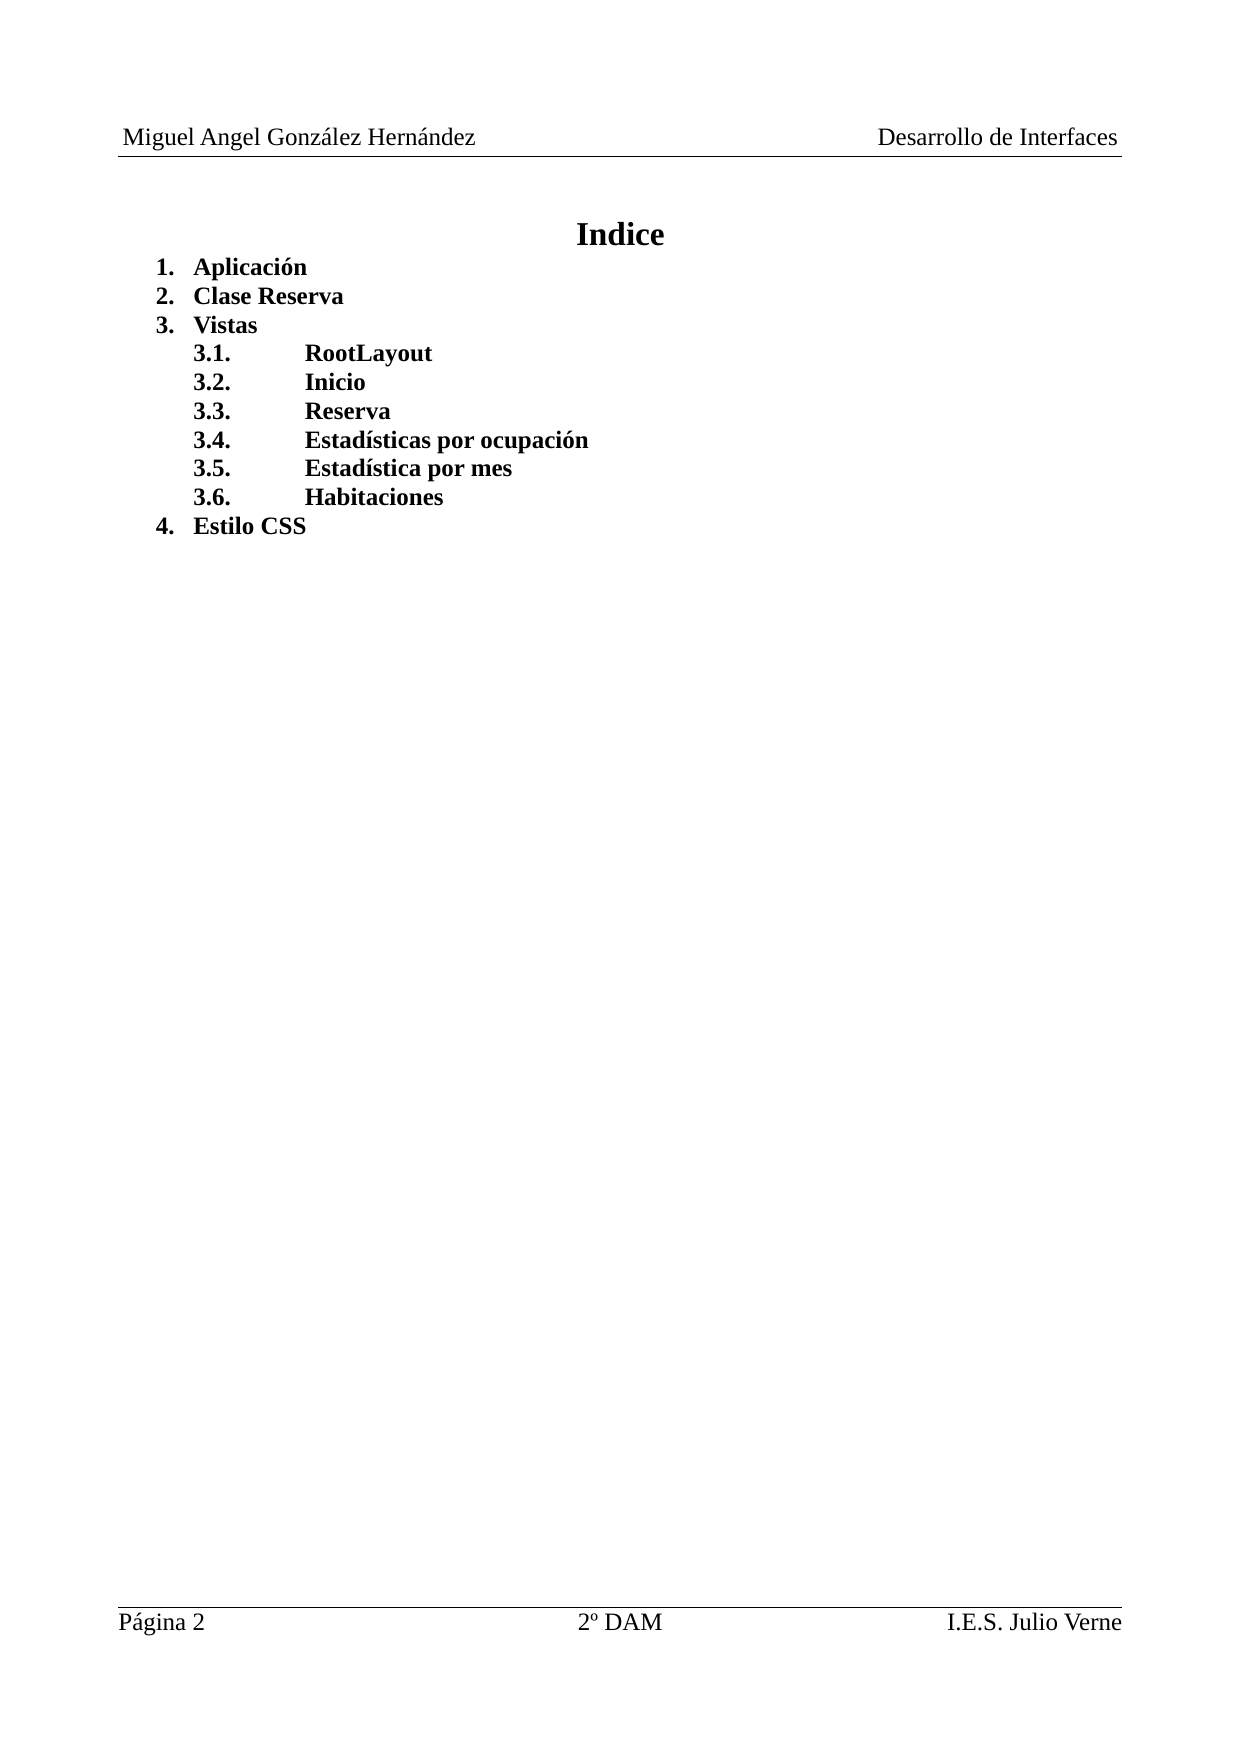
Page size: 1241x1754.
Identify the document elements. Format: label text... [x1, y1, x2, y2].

list Inicio [193, 367, 1122, 396]
list Vistas [156, 310, 1122, 338]
list Estilo CSS [156, 511, 1122, 540]
list Estadísticas por ocupación [193, 425, 1122, 453]
list Aplicación [156, 252, 1122, 281]
list Habitaciones [193, 482, 1122, 511]
list Clase Reserva [156, 281, 1122, 310]
list Reserva [193, 396, 1122, 425]
text Indice [118, 214, 1122, 252]
list Estadística por mes [193, 453, 1122, 482]
list RootLayout [193, 338, 1122, 367]
